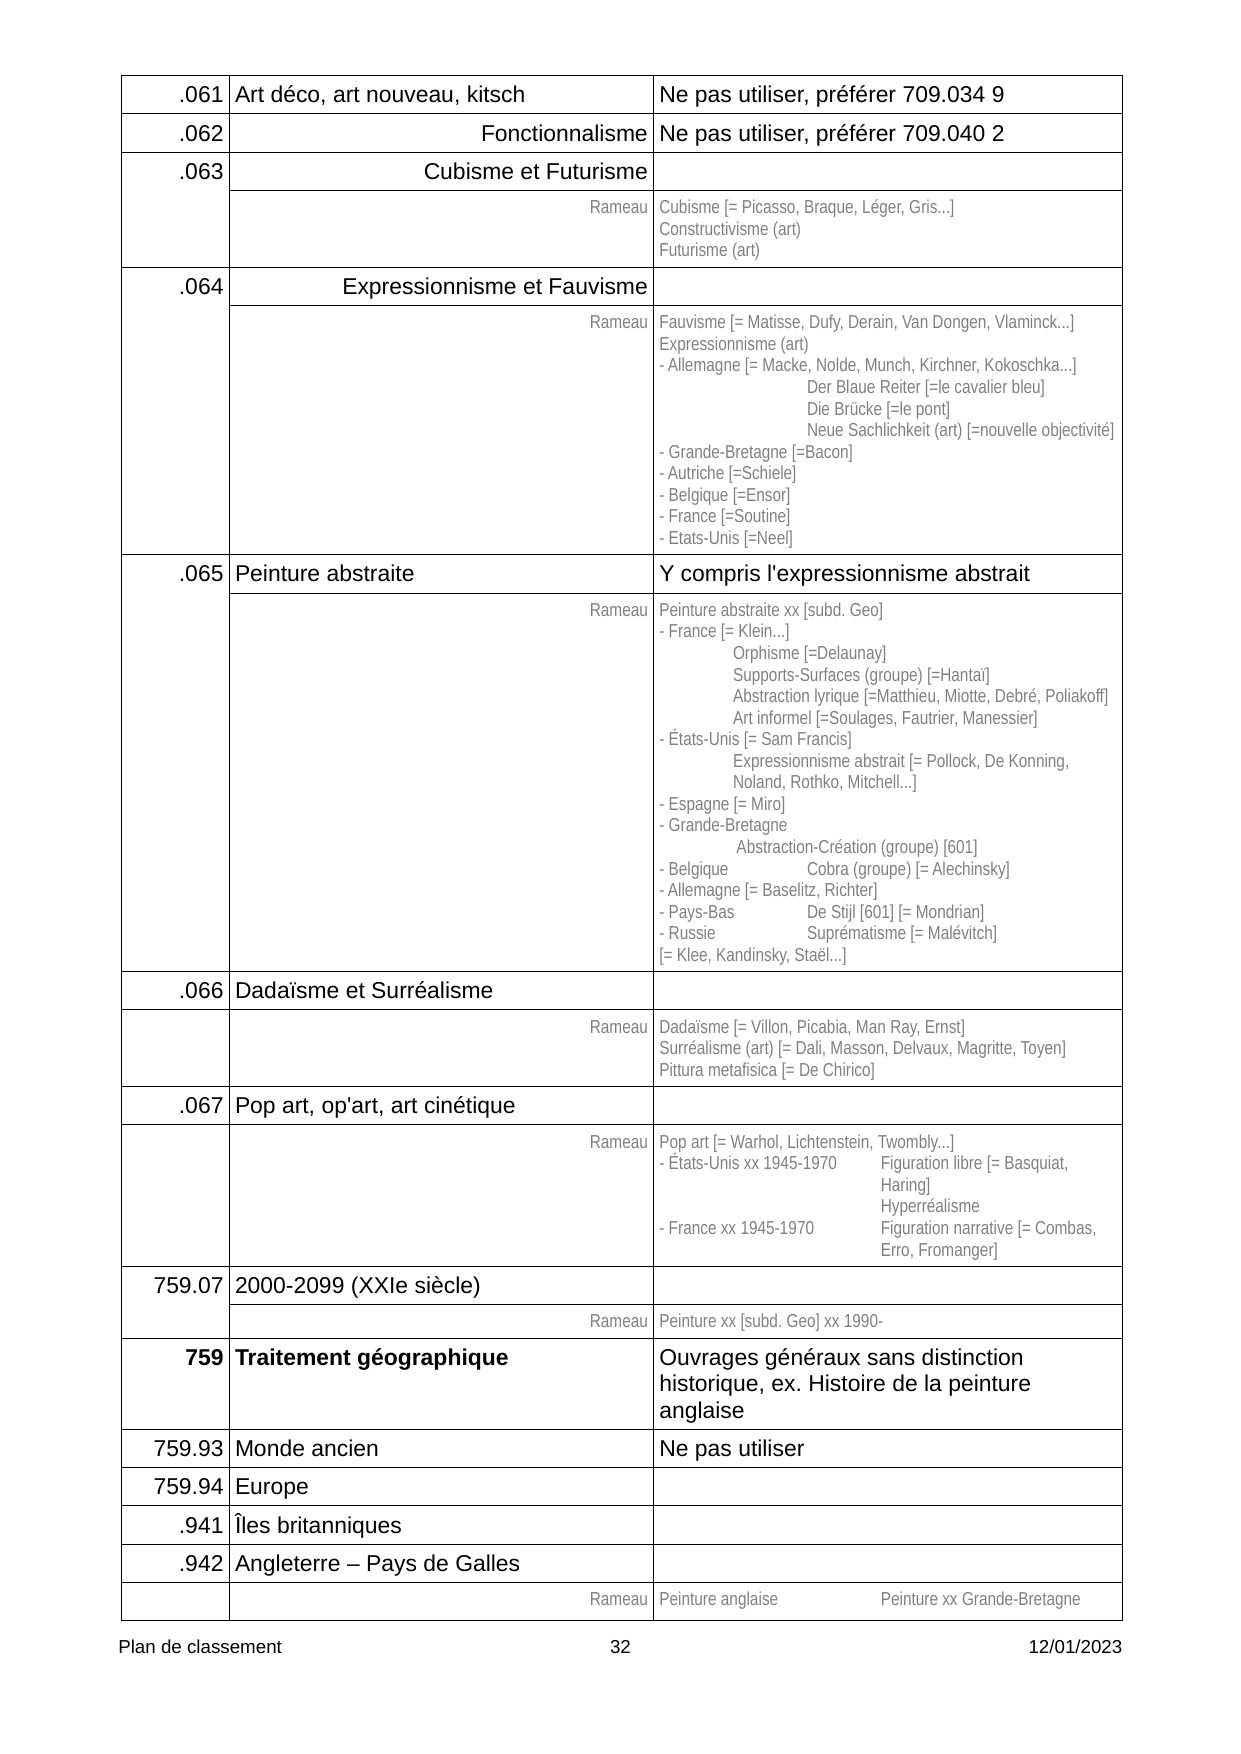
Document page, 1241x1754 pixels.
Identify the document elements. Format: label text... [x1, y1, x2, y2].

table_cell Dadaïsme et Surréalisme [230, 972, 653, 1009]
table_cell [122, 1125, 229, 1266]
table_cell Îles britanniques [230, 1506, 653, 1544]
table_cell .062 [122, 114, 229, 152]
table_cell Fonctionnalisme [230, 114, 653, 152]
table_cell Rameau [230, 1305, 653, 1338]
table_cell Angleterre – Pays de Galles [230, 1545, 653, 1582]
table_cell [654, 1545, 1122, 1582]
table_cell Rameau [230, 1125, 653, 1266]
table_cell Expressionnisme et Fauvisme [230, 268, 653, 305]
table_cell .942 [122, 1545, 229, 1582]
table_cell Dadaïsme [= Villon, Picabia, Man Ray, Ernst] Surréalisme (art) [= Dali, Masson, Delvaux, Magritte, Toyen] Pittura metafisica [= De Chirico] [654, 1010, 1122, 1086]
table_cell [654, 268, 1122, 305]
table_cell Art déco, art nouveau, kitsch [230, 76, 653, 113]
table_cell Y compris l'expressionnisme abstrait [654, 555, 1122, 592]
table_cell Traitement géographique [230, 1339, 653, 1429]
table_cell [654, 1267, 1122, 1304]
table_cell Pop art, op'art, art cinétique [230, 1087, 653, 1124]
table_cell [654, 153, 1122, 190]
table_cell Rameau [230, 594, 653, 971]
table_cell 759.94 [122, 1468, 229, 1505]
table_cell Monde ancien [230, 1430, 653, 1467]
table_cell .067 [122, 1087, 229, 1124]
table_cell Peinture anglaise Peinture xx Grande-Bretagne [654, 1583, 1122, 1620]
table_cell Fauvisme [= Matisse, Dufy, Derain, Van Dongen, Vlaminck...] Expressionnisme (art) - Allemagne [= Macke, Nolde, Munch, Kirchner, Kokoschka...] Der Blaue Reiter [=le cavalier bleu] Die Brücke [=le pont] Neue Sachlichkeit (art) [=nouvelle objectivité] - Grande-Bretagne [=Bacon] - Autriche [=Schiele] - Belgique [=Ensor] - France [=Soutine] - Etats-Unis [=Neel] [654, 306, 1122, 554]
table_cell Peinture xx [subd. Geo] xx 1990- [654, 1305, 1122, 1338]
table_cell Ne pas utiliser, préférer 709.040 2 [654, 114, 1122, 152]
table_cell 2000-2099 (XXIe siècle) [230, 1267, 653, 1304]
table_cell Cubisme [= Picasso, Braque, Léger, Gris...] Constructivisme (art) Futurisme (art) [654, 191, 1122, 267]
table_cell Rameau [230, 306, 653, 554]
table_cell .061 [122, 76, 229, 113]
table_cell 759.07 [122, 1267, 229, 1338]
table_cell Peinture abstraite [230, 555, 653, 592]
table_cell Europe [230, 1468, 653, 1505]
table_cell Ouvrages généraux sans distinction historique, ex. Histoire de la peinture anglaise [654, 1339, 1122, 1429]
table_cell [654, 1468, 1122, 1505]
table_cell .064 [122, 268, 229, 554]
table_cell Ne pas utiliser, préférer 709.034 9 [654, 76, 1122, 113]
table_cell 759 [122, 1339, 229, 1429]
table_cell [122, 1583, 229, 1620]
table_cell Ne pas utiliser [654, 1430, 1122, 1467]
table_cell .065 [122, 555, 229, 971]
table_cell 759.93 [122, 1430, 229, 1467]
table_cell Rameau [230, 191, 653, 267]
table_cell [654, 972, 1122, 1009]
table_cell Rameau [230, 1010, 653, 1086]
table_cell Peinture abstraite xx [subd. Geo] - France [= Klein...] Orphisme [=Delaunay] Supports-Surfaces (groupe) [=Hantaï] Abstraction lyrique [=Matthieu, Miotte, Debré, Poliakoff] Art informel [=Soulages, Fautrier, Manessier] - États-Unis [= Sam Francis] Expressionnisme abstrait [= Pollock, De Konning, Noland, Rothko, Mitchell...] - Espagne [= Miro] - Grande-Bretagne Abstraction-Création (groupe) [601] - Belgique Cobra (groupe) [= Alechinsky] - Allemagne [= Baselitz, Richter] - Pays-Bas De Stijl [601] [= Mondrian] - Russie Suprématisme [= Malévitch] [= Klee, Kandinsky, Staël...] [654, 594, 1122, 971]
table_cell .941 [122, 1506, 229, 1544]
table_cell [122, 1010, 229, 1086]
table_cell .063 [122, 153, 229, 267]
table_cell [654, 1087, 1122, 1124]
table_cell Pop art [= Warhol, Lichtenstein, Twombly...] - États-Unis xx 1945-1970 Figuration libre [= Basquiat, Haring] Hyperréalisme - France xx 1945-1970 Figuration narrative [= Combas, Erro, Fromanger] [654, 1125, 1122, 1266]
table_cell Rameau [230, 1583, 653, 1620]
table_cell .066 [122, 972, 229, 1009]
table_cell Cubisme et Futurisme [230, 153, 653, 190]
table_cell [654, 1506, 1122, 1544]
